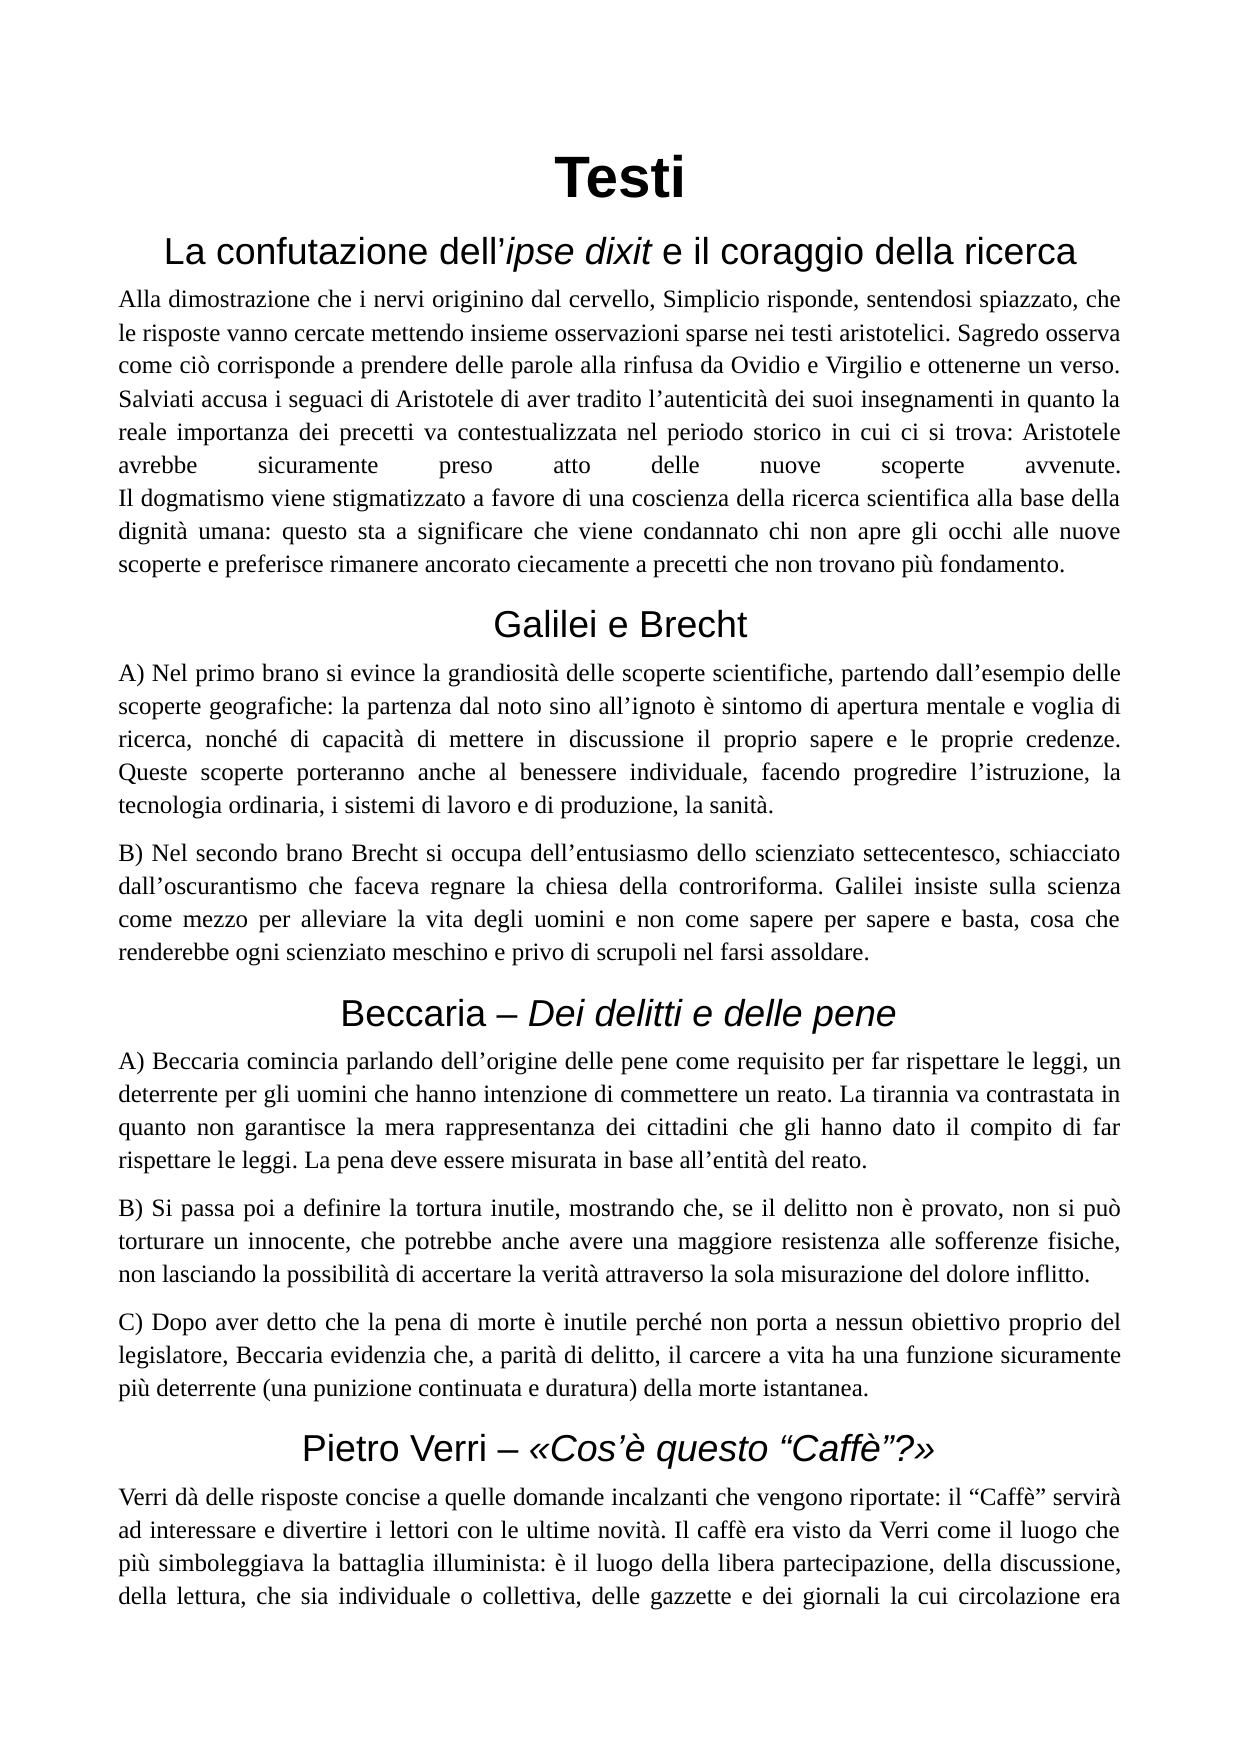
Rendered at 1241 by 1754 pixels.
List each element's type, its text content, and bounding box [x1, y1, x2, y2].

subtitle La confutazione dell’ipse dixit e il coraggio della ricerca [118, 229, 1122, 272]
text Verri dà delle risposte concise a quelle domande incalzanti che vengono riportate: il “Caffè” servirà ad interessare e divertire i lettori con le ultime novità. Il caffè era visto da Verri come il luogo che più simboleggiava la battaglia illuminista: è il luogo della libera partecipazione, della discussione, della lettura, che sia individuale o collettiva, delle gazzette e dei giornali la cui circolazione era [118, 1482, 1122, 1610]
text A) Beccaria comincia parlando dell’origine delle pene come requisito per far rispettare le leggi, un deterrente per gli uomini che hanno intenzione di commettere un reato. La tirannia va contrastata in quanto non garantisce la mera rappresentanza dei cittadini che gli hanno dato il compito di far rispettare le leggi. La pena deve essere misurata in base all’entità del reato. [118, 1046, 1122, 1174]
subtitle Beccaria – Dei delitti e delle pene [118, 991, 1122, 1034]
text B) Si passa poi a definire la tortura inutile, mostrando che, se il delitto non è provato, non si può torturare un innocente, che potrebbe anche avere una maggiore resistenza alle sofferenze fisiche, non lasciando la possibilità di accertare la verità attraverso la sola misurazione del dolore inflitto. [118, 1193, 1122, 1288]
subtitle Galilei e Brecht [118, 603, 1122, 646]
text Alla dimostrazione che i nervi originino dal cervello, Simplicio risponde, sentendosi spiazzato, che le risposte vanno cercate mettendo insieme osservazioni sparse nei testi aristotelici. Sagredo osserva come ciò corrisponde a prendere delle parole alla rinfusa da Ovidio e Virgilio e ottenerne un verso. Salviati accusa i seguaci di Aristotele di aver tradito l’autenticità dei suoi insegnamenti in quanto la reale importanza dei precetti va contestualizzata nel periodo storico in cui ci si trova: Aristotele avrebbe sicuramente preso atto delle nuove scoperte avvenute. Il dogmatismo viene stigmatizzato a favore di una coscienza della ricerca scientifica alla base della dignità umana: questo sta a significare che viene condannato chi non apre gli occhi alle nuove scoperte e preferisce rimanere ancorato ciecamente a precetti che non trovano più fondamento. [118, 284, 1122, 577]
text A) Nel primo brano si evince la grandiosità delle scoperte scientifiche, partendo dall’esempio delle scoperte geografiche: la partenza dal noto sino all’ignoto è sintomo di apertura mentale e voglia di ricerca, nonché di capacità di mettere in discussione il proprio sapere e le proprie credenze. Queste scoperte porteranno anche al benessere individuale, facendo progredire l’istruzione, la tecnologia ordinaria, i sistemi di lavoro e di produzione, la sanità. [118, 658, 1122, 819]
subtitle Pietro Verri – «Cos’è questo “Caffè”?» [118, 1427, 1122, 1470]
text C) Dopo aver detto che la pena di morte è inutile perché non porta a nessun obiettivo proprio del legislatore, Beccaria evidenzia che, a parità di delitto, il carcere a vita ha una funzione sicuramente più deterrente (una punizione continuata e duratura) della morte istantanea. [118, 1307, 1122, 1402]
text B) Nel secondo brano Brecht si occupa dell’entusiasmo dello scienziato settecentesco, schiacciato dall’oscurantismo che faceva regnare la chiesa della controriforma. Galilei insiste sulla scienza come mezzo per alleviare la vita degli uomini e non come sapere per sapere e basta, cosa che renderebbe ogni scienziato meschino e privo di scrupoli nel farsi assoldare. [118, 838, 1122, 966]
title Testi [118, 143, 1122, 210]
